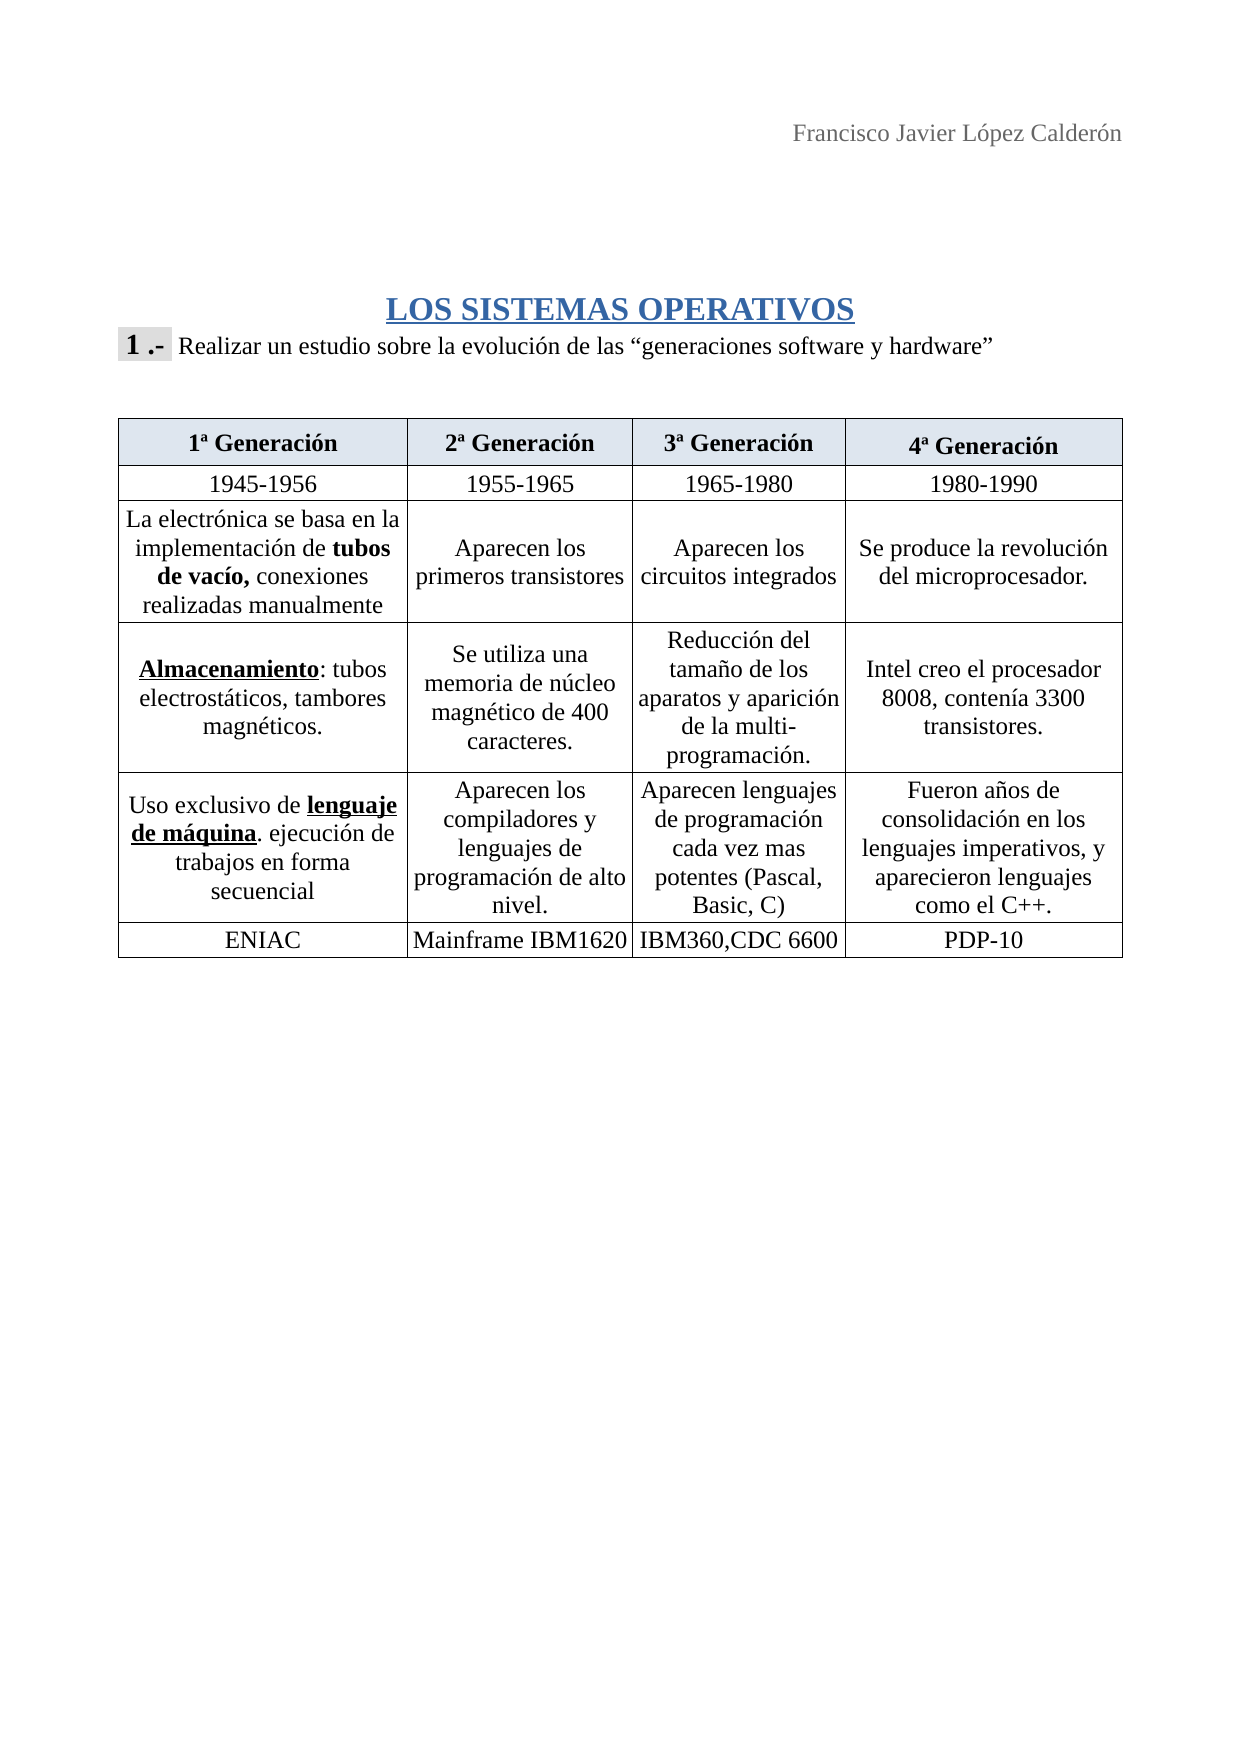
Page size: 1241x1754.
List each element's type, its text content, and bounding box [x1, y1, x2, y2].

table_cell 1965-1980 [633, 466, 845, 500]
table_cell Intel creo el procesador 8008, contenía 3300 transistores. [846, 623, 1122, 772]
text 1 .- Realizar un estudio sobre la evolución de las “generaciones software y hardware” [118, 327, 1122, 361]
table_cell Uso exclusivo de lenguaje de máquina. ejecución de trabajos en forma secuencial [119, 773, 407, 922]
table_cell Se utiliza una memoria de núcleo magnético de 400 caracteres. [408, 623, 632, 772]
table_cell Reducción del tamaño de los aparatos y aparición de la multi-programación. [633, 623, 845, 772]
table_cell 1955-1965 [408, 466, 632, 500]
table_cell Aparecen los circuitos integrados [633, 501, 845, 622]
table_header 4ª Generación [846, 419, 1122, 465]
table_cell ENIAC [119, 923, 407, 957]
table_cell Mainframe IBM1620 [408, 923, 632, 957]
table_cell PDP-10 [846, 923, 1122, 957]
table_header 3ª Generación [633, 419, 845, 465]
table_cell IBM360,CDC 6600 [633, 923, 845, 957]
table_header 2ª Generación [408, 419, 632, 465]
table_cell Aparecen lenguajes de programación cada vez mas potentes (Pascal, Basic, C) [633, 773, 845, 922]
text LOS SISTEMAS OPERATIVOS [118, 289, 1122, 327]
table_cell Almacenamiento: tubos electrostáticos, tambores magnéticos. [119, 623, 407, 772]
table_header 1ª Generación [119, 419, 407, 465]
table_cell 1980-1990 [846, 466, 1122, 500]
table_cell 1945-1956 [119, 466, 407, 500]
table_cell Se produce la revolución del microprocesador. [846, 501, 1122, 622]
table_cell Fueron años de consolidación en los lenguajes imperativos, y aparecieron lenguajes como el C++. [846, 773, 1122, 922]
table_cell La electrónica se basa en la implementación de tubos de vacío, conexiones realizadas manualmente [119, 501, 407, 622]
table_cell Aparecen los primeros transistores [408, 501, 632, 622]
table_cell Aparecen los compiladores y lenguajes de programación de alto nivel. [408, 773, 632, 922]
